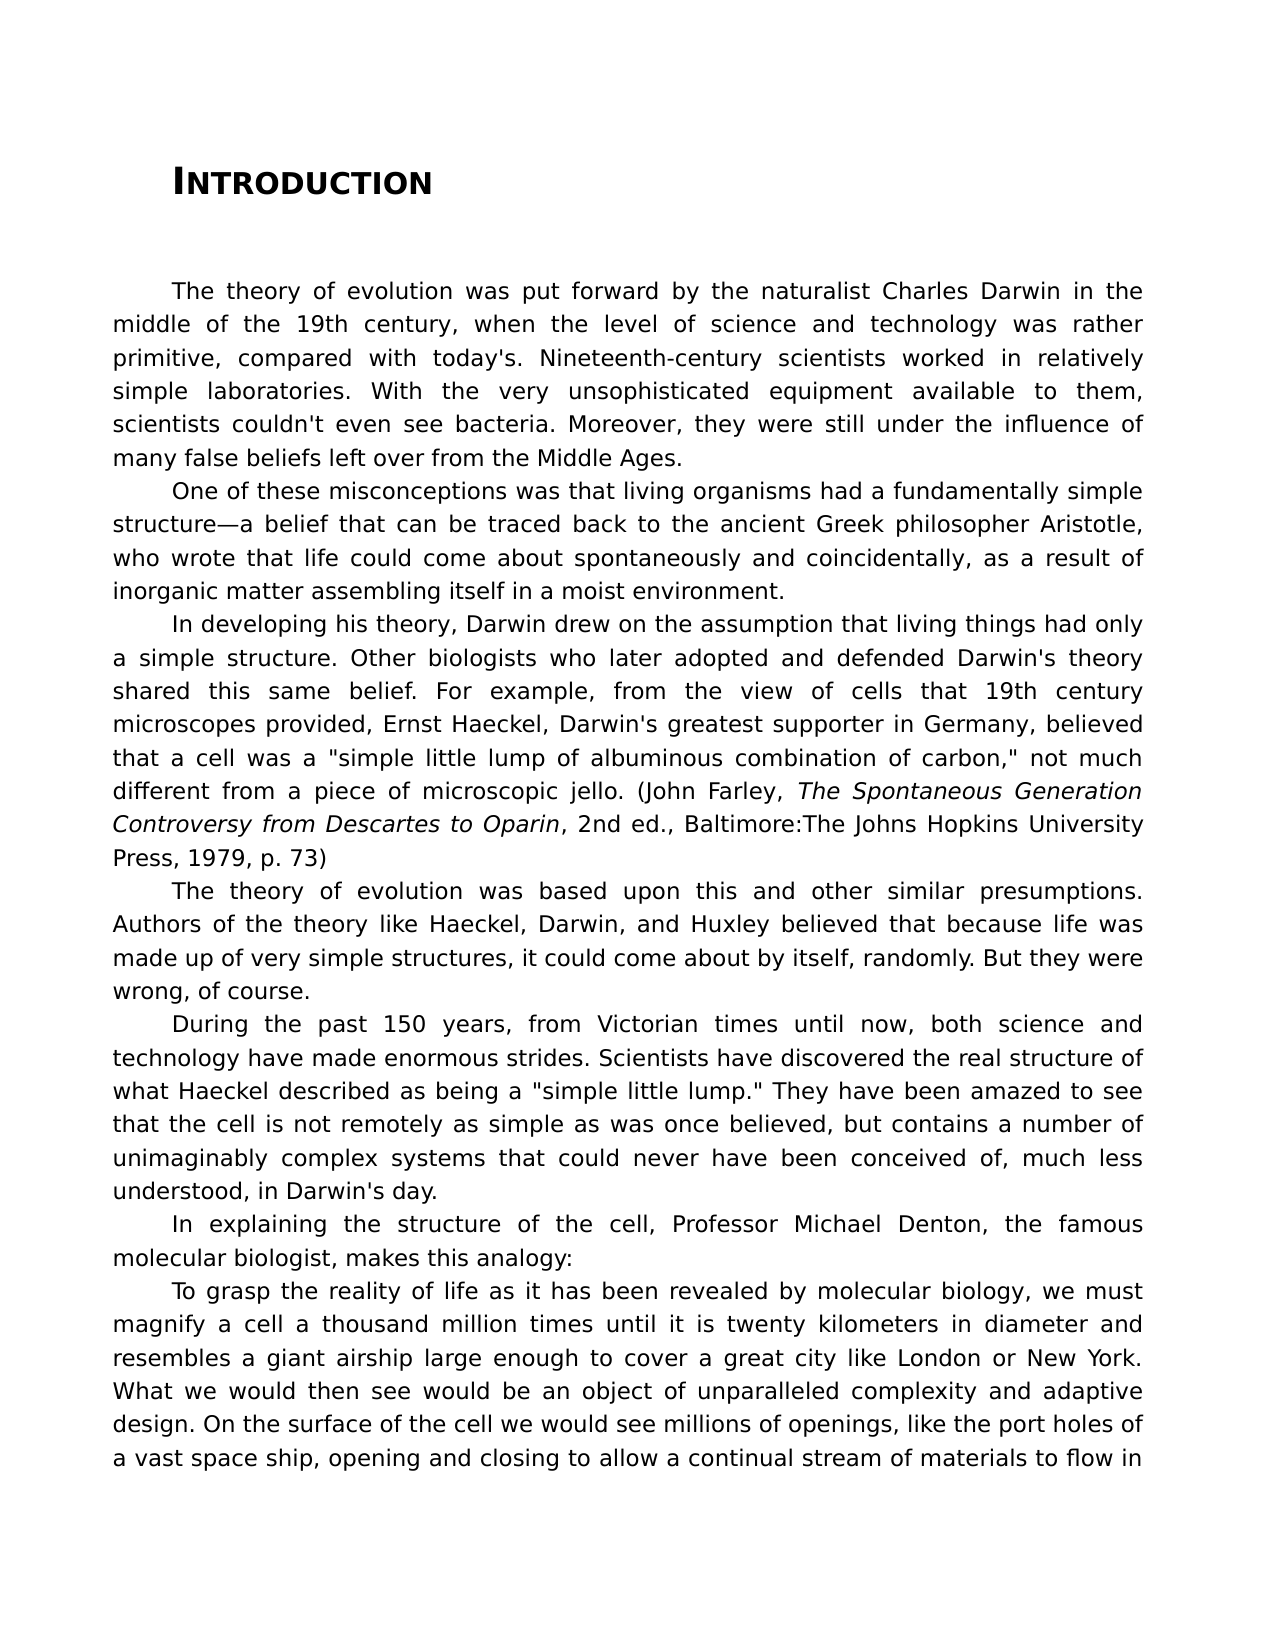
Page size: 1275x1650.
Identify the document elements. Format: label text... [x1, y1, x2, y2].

text To grasp the reality of life as it has been revealed by molecular biology, we must magnify a cell a thousand million times until it is twenty kilometers in diameter and resembles a giant airship large enough to cover a great city like London or New York. What we would then see would be an object of unparalleled complexity and adaptive design. On the surface of the cell we would see millions of openings, like the port holes of a vast space ship, opening and closing to allow a continual stream of materials to flow in [112, 1273, 1145, 1473]
text In developing his theory, Darwin drew on the assumption that living things had only a simple structure. Other biologists who later adopted and defended Darwin's theory shared this same belief. For example, from the view of cells that 19th century microscopes provided, Ernst Haeckel, Darwin's greatest supporter in Germany, believed that a cell was a "simple little lump of albuminous combination of carbon," not much different from a piece of microscopic jello. (John Farley, The Spontaneous Generation Controversy from Descartes to Oparin, 2nd ed., Baltimore:The Johns Hopkins University Press, 1979, p. 73) [112, 606, 1145, 873]
text The theory of evolution was based upon this and other similar presumptions. Authors of the theory like Haeckel, Darwin, and Huxley believed that because life was made up of very simple structures, it could come about by itself, randomly. But they were wrong, of course. [112, 873, 1145, 1006]
text During the past 150 years, from Victorian times until now, both science and technology have made enormous strides. Scientists have discovered the real structure of what Haeckel described as being a "simple little lump." They have been amazed to see that the cell is not remotely as simple as was once believed, but contains a number of unimaginably complex systems that could never have been conceived of, much less understood, in Darwin's day. [112, 1006, 1145, 1206]
text Introduction [112, 148, 1145, 206]
text One of these misconceptions was that living organisms had a fundamentally simple structure—a belief that can be traced back to the ancient Greek philosopher Aristotle, who wrote that life could come about spontaneously and coincidentally, as a result of inorganic matter assembling itself in a moist environment. [112, 473, 1145, 606]
text The theory of evolution was put forward by the naturalist Charles Darwin in the middle of the 19th century, when the level of science and technology was rather primitive, compared with today's. Nineteenth-century scientists worked in relatively simple laboratories. With the very unsophisticated equipment available to them, scientists couldn't even see bacteria. Moreover, they were still under the influence of many false beliefs left over from the Middle Ages. [112, 273, 1145, 473]
text In explaining the structure of the cell, Professor Michael Denton, the famous molecular biologist, makes this analogy: [112, 1206, 1145, 1273]
